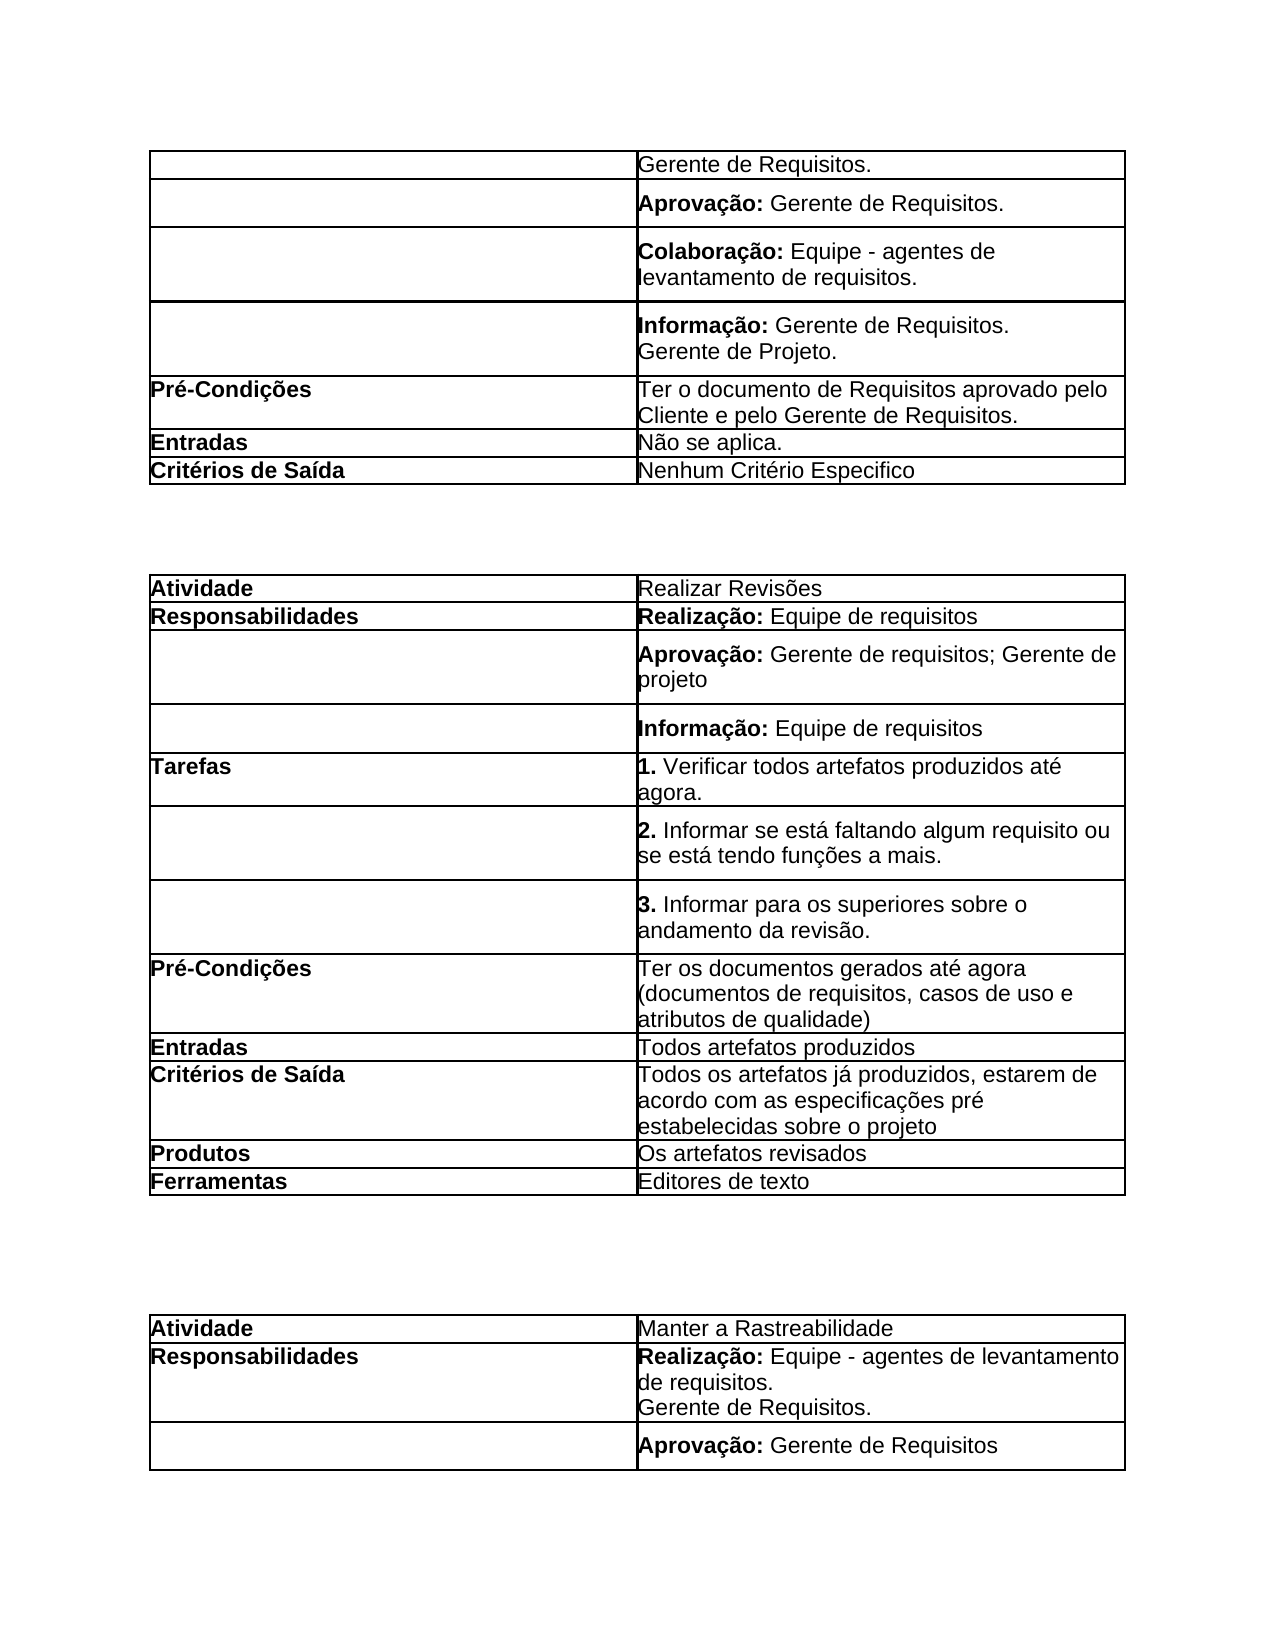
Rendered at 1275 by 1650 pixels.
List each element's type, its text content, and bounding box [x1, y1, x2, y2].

table_cell Entradas [151, 1034, 636, 1060]
table_cell [151, 152, 636, 178]
table_cell Produtos [151, 1141, 636, 1167]
table_cell 2. Informar se está faltando algum requisito ou se está tendo funções a mais. [639, 807, 1124, 879]
table_cell Aprovação: Gerente de requisitos; Gerente de projeto [639, 631, 1124, 703]
table_cell Realização: Equipe - agentes de levantamento de requisitos. Gerente de Requisitos. [639, 1344, 1124, 1421]
table_cell Colaboração: Equipe - agentes de levantamento de requisitos. [639, 228, 1124, 300]
table_header Atividade [151, 576, 636, 601]
table_cell [151, 303, 636, 374]
table_cell Critérios de Saída [151, 1062, 636, 1139]
table_cell Ter o documento de Requisitos aprovado pelo Cliente e pelo Gerente de Requisitos. [639, 377, 1124, 428]
table_cell [151, 881, 636, 953]
table_cell Gerente de Requisitos. [639, 152, 1124, 178]
table_cell [151, 631, 636, 703]
table_cell Critérios de Saída [151, 458, 636, 483]
table_cell Entradas [151, 430, 636, 456]
table_cell Todos artefatos produzidos [639, 1034, 1124, 1060]
table_cell 3. Informar para os superiores sobre o andamento da revisão. [639, 881, 1124, 953]
table_cell 1. Verificar todos artefatos produzidos até agora. [639, 754, 1124, 805]
table_header Realizar Revisões [639, 576, 1124, 601]
table_cell [151, 807, 636, 879]
table_cell Todos os artefatos já produzidos, estarem de acordo com as especificações pré estabelecidas sobre o projeto [639, 1062, 1124, 1139]
table_cell Ferramentas [151, 1169, 636, 1194]
table_cell Responsabilidades [151, 1344, 636, 1421]
table_cell Responsabilidades [151, 603, 636, 629]
table_cell Tarefas [151, 754, 636, 805]
table_cell [151, 705, 636, 752]
table_cell Os artefatos revisados [639, 1141, 1124, 1167]
table_cell Nenhum Critério Especifico [639, 458, 1124, 483]
table_cell Pré-Condições [151, 955, 636, 1032]
table_header Manter a Rastreabilidade [639, 1316, 1124, 1342]
table_cell Realização: Equipe de requisitos [639, 603, 1124, 629]
table_cell Aprovação: Gerente de Requisitos [639, 1423, 1124, 1469]
table_cell Informação: Gerente de Requisitos. Gerente de Projeto. [639, 303, 1124, 374]
table_cell [151, 180, 636, 226]
table_cell Ter os documentos gerados até agora (documentos de requisitos, casos de uso e atributos de qualidade) [639, 955, 1124, 1032]
table_header Atividade [151, 1316, 636, 1342]
table_cell Pré-Condições [151, 377, 636, 428]
table_cell Não se aplica. [639, 430, 1124, 456]
table_cell Editores de texto [639, 1169, 1124, 1194]
table_cell [151, 1423, 636, 1469]
table_cell Informação: Equipe de requisitos [639, 705, 1124, 752]
table_cell [151, 228, 636, 300]
table_cell Aprovação: Gerente de Requisitos. [639, 180, 1124, 226]
